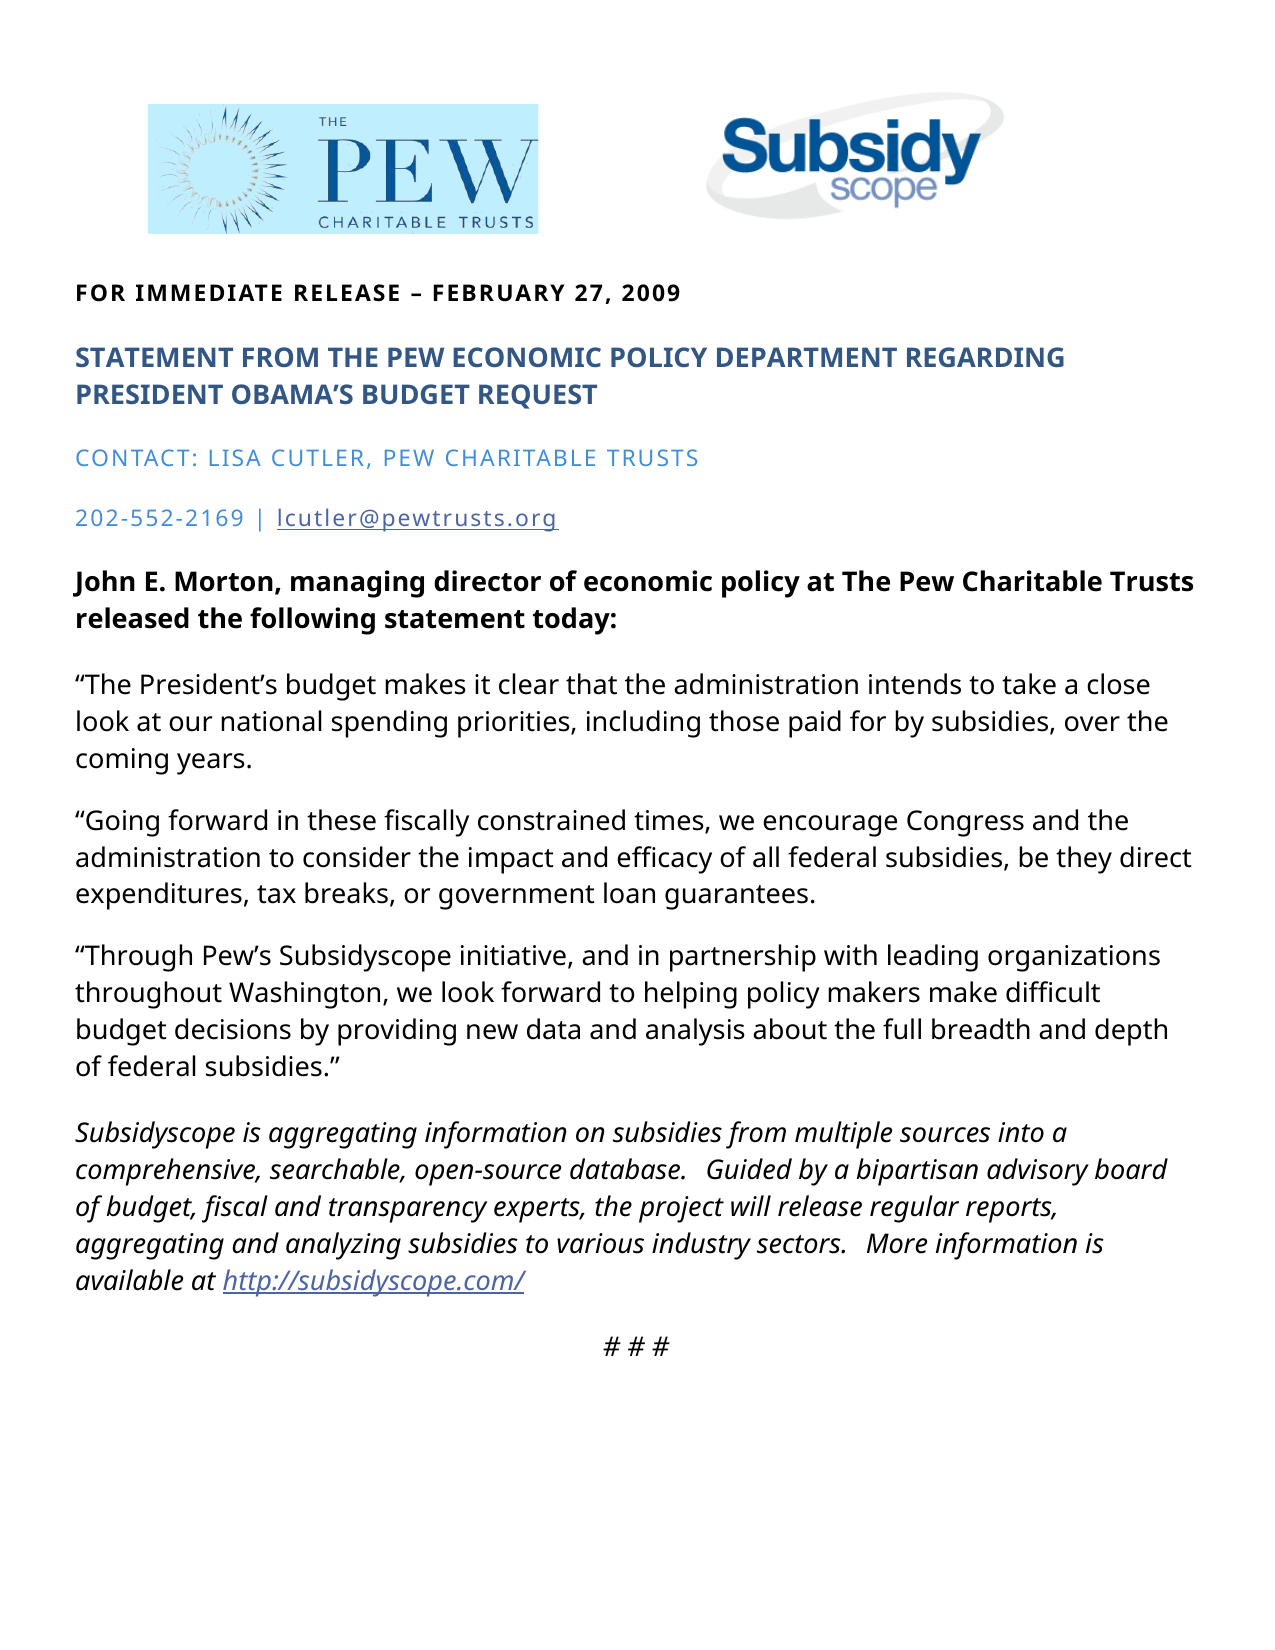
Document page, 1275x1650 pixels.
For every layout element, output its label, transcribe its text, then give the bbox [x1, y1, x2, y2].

text 202-552-2169 | lcutler@pewtrusts.org [75, 502, 1200, 533]
text # # # [75, 1327, 1200, 1364]
text Subsidyscope is aggregating information on subsidies from multiple sources into a comprehensive, searchable, open-source database. Guided by a bipartisan advisory board of budget, fiscal and transparency experts, the project will release regular reports, aggregating and analyzing subsidies to various industry sectors. More information is available at http://subsidyscope.com/ [75, 1113, 1200, 1298]
text “The President’s budget makes it clear that the administration intends to take a close look at our national spending priorities, including those paid for by subsidies, over the coming years. [75, 666, 1200, 776]
text “Going forward in these fiscally constrained times, we encourage Congress and the administration to consider the impact and efficacy of all federal subsidies, be they direct expenditures, tax breaks, or government loan guarantees. [75, 801, 1200, 912]
text STATEMENT FROM THE PEW ECONOMIC POLICY DEPARTMENT REGARDING PRESIDENT OBAMA’S BUDGET REQUEST [75, 339, 1200, 413]
text FOR IMMEDIATE RELEASE – FEBRUARY 27, 2009 [75, 273, 1200, 310]
text “Through Pew’s Subsidyscope initiative, and in partnership with leading organizations throughout Washington, we look forward to helping policy makers make difficult budget decisions by providing new data and analysis about the full breadth and depth of federal subsidies.” [75, 937, 1200, 1084]
picture [684, 84, 1028, 235]
text CONTACT: LISA CUTLER, PEW CHARITABLE TRUSTS [75, 442, 1200, 473]
text John E. Morton, managing director of economic policy at The Pew Charitable Trusts released the following statement today: [75, 563, 1200, 636]
